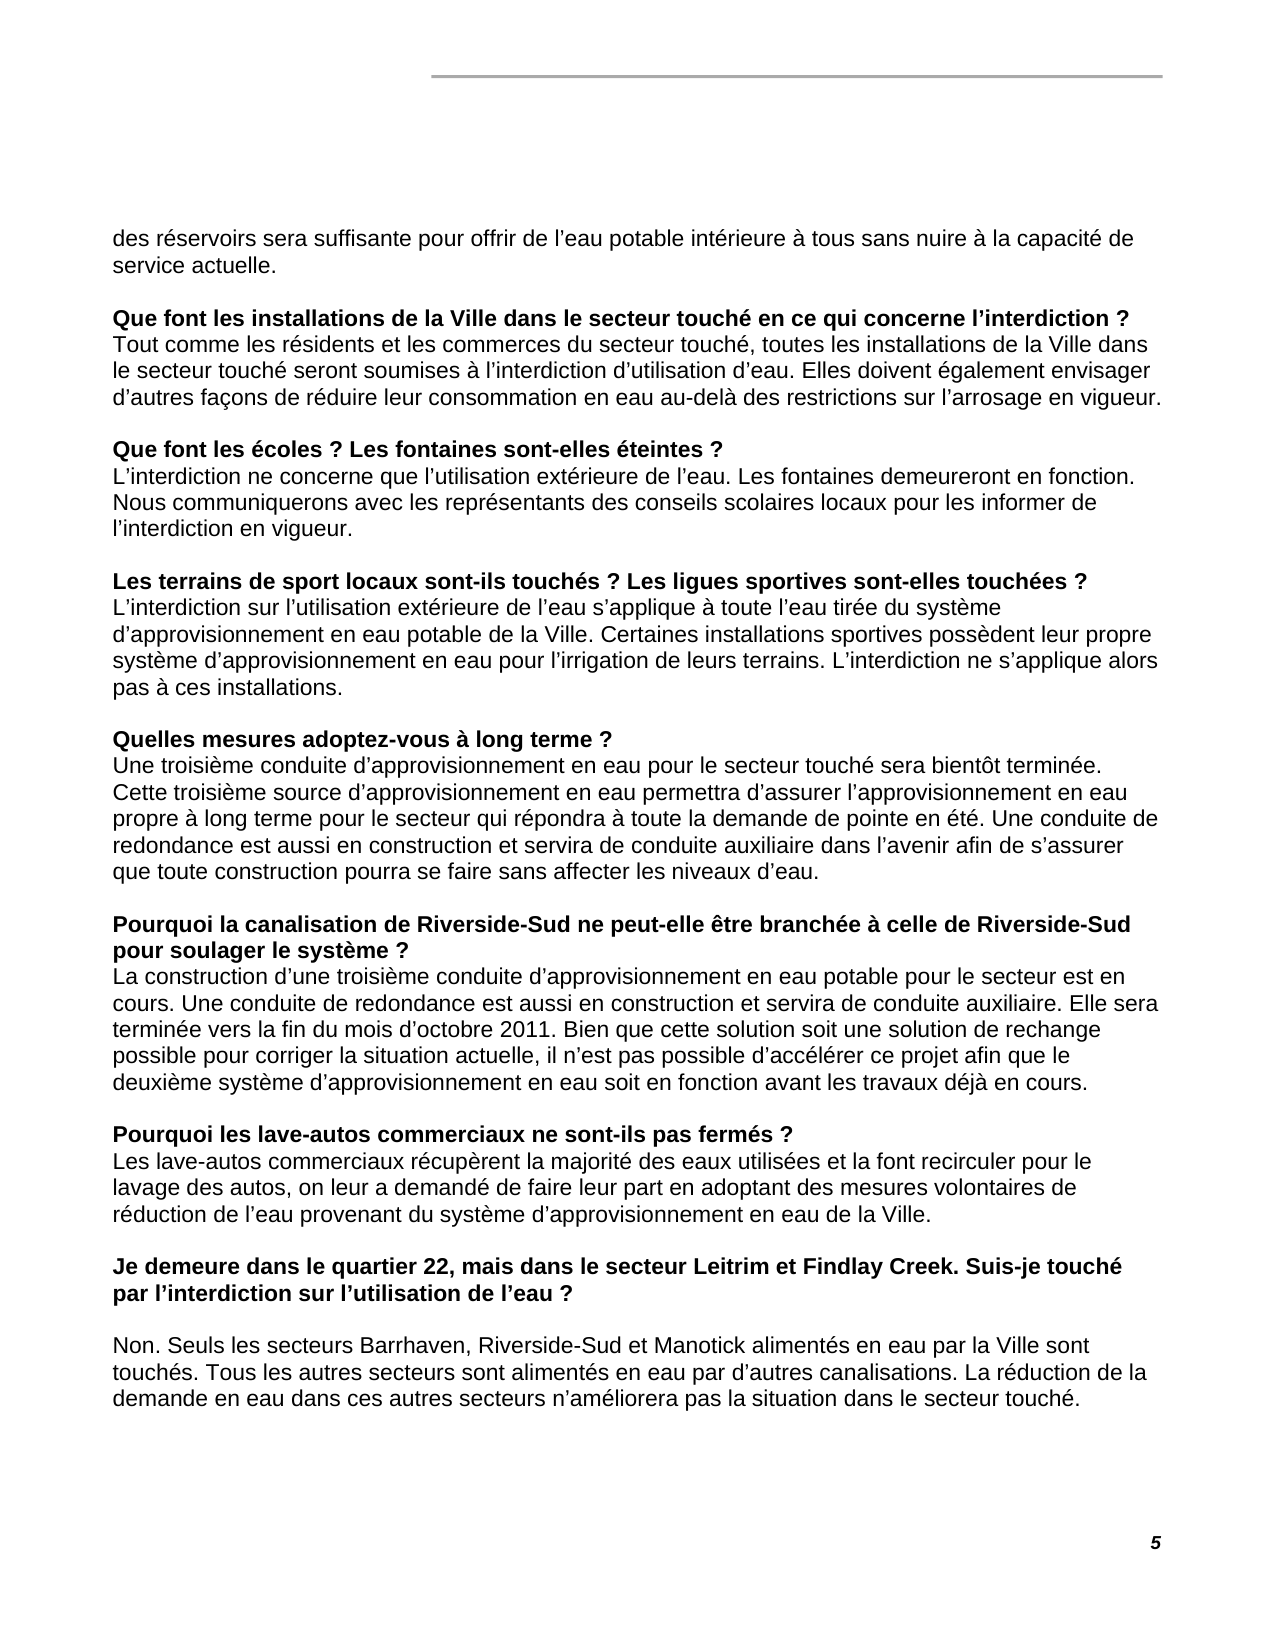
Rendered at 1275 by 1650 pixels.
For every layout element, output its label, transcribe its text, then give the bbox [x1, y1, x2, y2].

text Quelles mesures adoptez-vous à long terme ? [112, 726, 1162, 752]
text Que font les installations de la Ville dans le secteur touché en ce qui concerne l’interdiction ? [112, 304, 1162, 331]
text Tout comme les résidents et les commerces du secteur touché, toutes les installations de la Ville dans le secteur touché seront soumises à l’interdiction d’utilisation d’eau. Elles doivent également envisager d’autres façons de réduire leur consommation en eau au-delà des restrictions sur l’arrosage en vigueur. [112, 331, 1162, 410]
text Pourquoi les lave-autos commerciaux ne sont-ils pas fermés ? [112, 1121, 1162, 1148]
text L’interdiction sur l’utilisation extérieure de l’eau s’applique à toute l’eau tirée du système d’approvisionnement en eau potable de la Ville. Certaines installations sportives possèdent leur propre système d’approvisionnement en eau pour l’irrigation de leurs terrains. L’interdiction ne s’applique alors pas à ces installations. [112, 594, 1162, 700]
text Que font les écoles ? Les fontaines sont-elles éteintes ? [112, 436, 1162, 463]
text Non. Seuls les secteurs Barrhaven, Riverside-Sud et Manotick alimentés en eau par la Ville sont touchés. Tous les autres secteurs sont alimentés en eau par d’autres canalisations. La réduction de la demande en eau dans ces autres secteurs n’améliorera pas la situation dans le secteur touché. [112, 1332, 1162, 1411]
text Une troisième conduite d’approvisionnement en eau pour le secteur touché sera bientôt terminée. Cette troisième source d’approvisionnement en eau permettra d’assurer l’approvisionnement en eau propre à long terme pour le secteur qui répondra à toute la demande de pointe en été. Une conduite de redondance est aussi en construction et servira de conduite auxiliaire dans l’avenir afin de s’assurer que toute construction pourra se faire sans affecter les niveaux d’eau. [112, 752, 1162, 884]
text des réservoirs sera suffisante pour offrir de l’eau potable intérieure à tous sans nuire à la capacité de service actuelle. [112, 225, 1162, 278]
text Les terrains de sport locaux sont-ils touchés ? Les ligues sportives sont-elles touchées ? [112, 568, 1162, 594]
text La construction d’une troisième conduite d’approvisionnement en eau potable pour le secteur est en cours. Une conduite de redondance est aussi en construction et servira de conduite auxiliaire. Elle sera terminée vers la fin du mois d’octobre 2011. Bien que cette solution soit une solution de rechange possible pour corriger la situation actuelle, il n’est pas possible d’accélérer ce projet afin que le deuxième système d’approvisionnement en eau soit en fonction avant les travaux déjà en cours. [112, 963, 1162, 1095]
text L’interdiction ne concerne que l’utilisation extérieure de l’eau. Les fontaines demeureront en fonction. Nous communiquerons avec les représentants des conseils scolaires locaux pour les informer de l’interdiction en vigueur. [112, 463, 1162, 542]
text Pourquoi la canalisation de Riverside-Sud ne peut-elle être branchée à celle de Riverside-Sud pour soulager le système ? [112, 911, 1162, 963]
text Les lave-autos commerciaux récupèrent la majorité des eaux utilisées et la font recirculer pour le lavage des autos, on leur a demandé de faire leur part en adoptant des mesures volontaires de réduction de l’eau provenant du système d’approvisionnement en eau de la Ville. [112, 1148, 1162, 1227]
text Je demeure dans le quartier 22, mais dans le secteur Leitrim et Findlay Creek. Suis-je touché par l’interdiction sur l’utilisation de l’eau ? [112, 1253, 1162, 1306]
